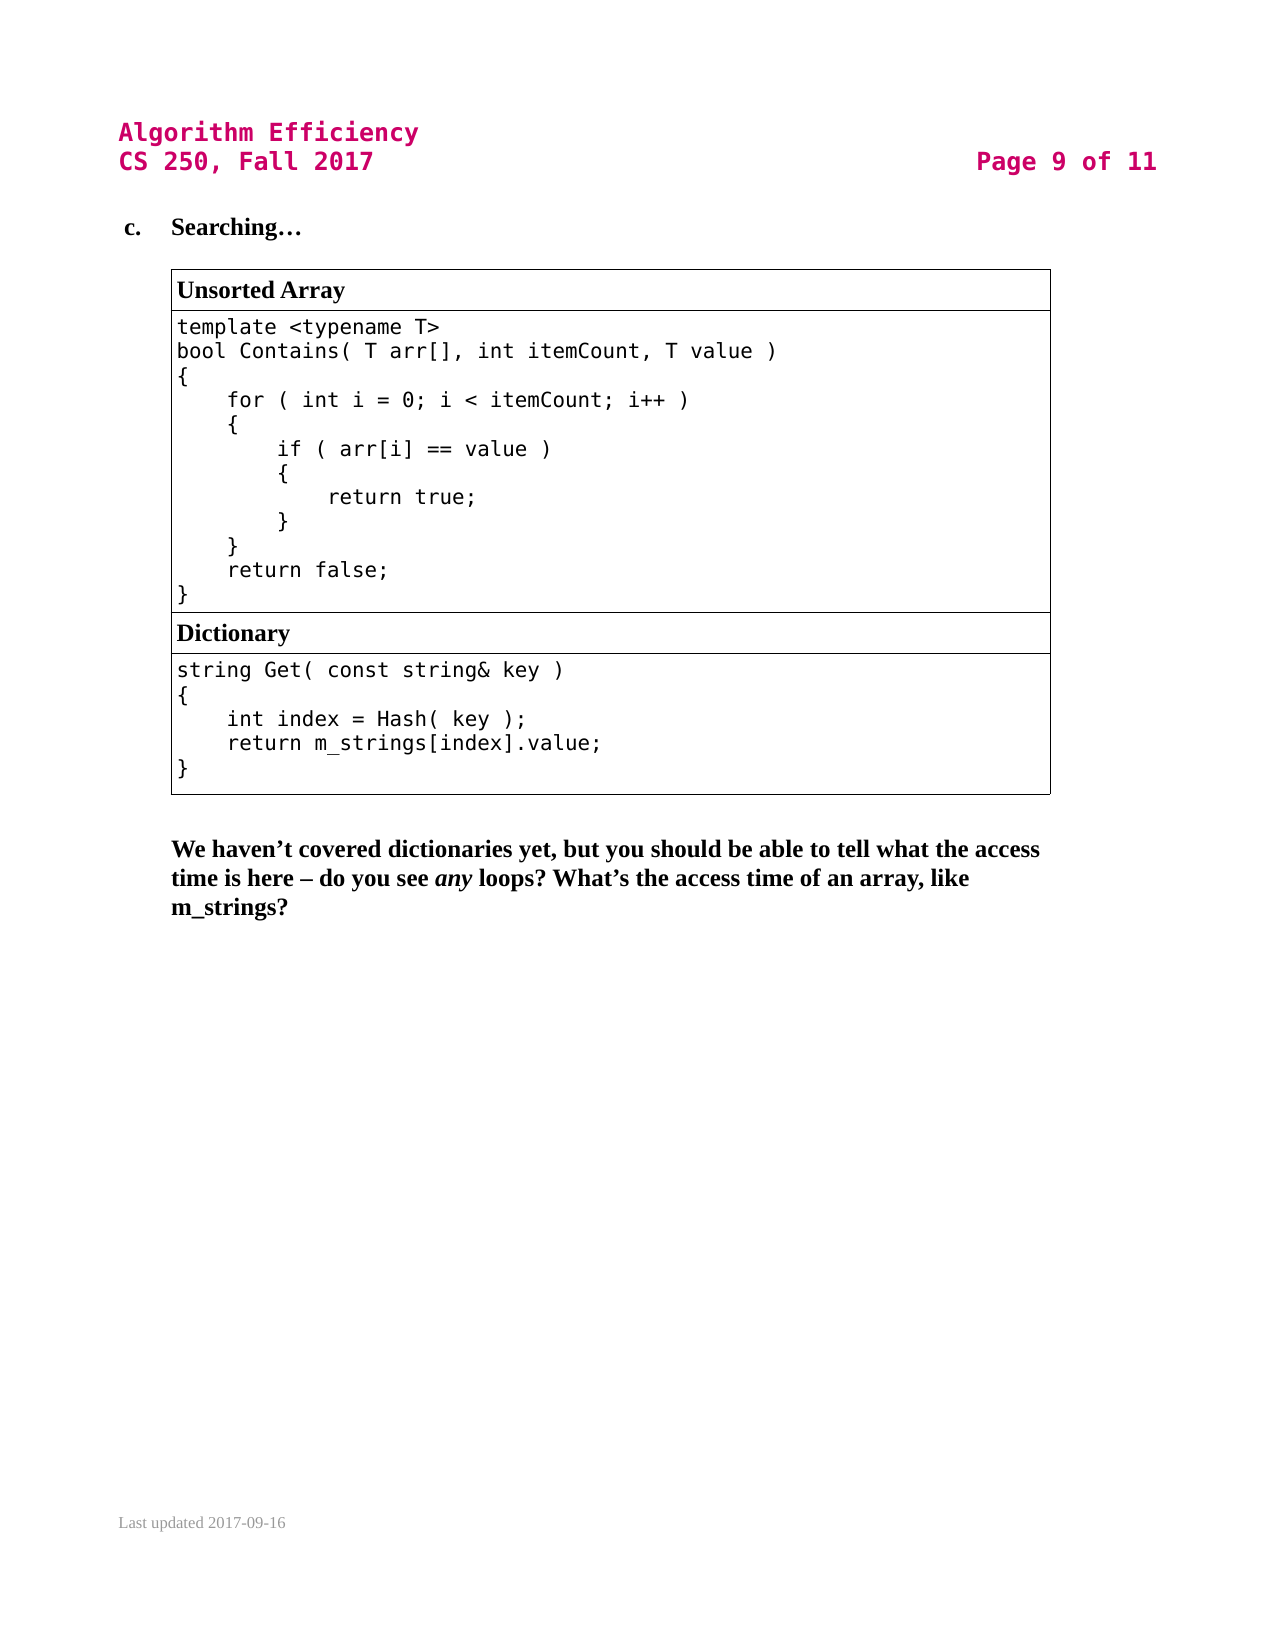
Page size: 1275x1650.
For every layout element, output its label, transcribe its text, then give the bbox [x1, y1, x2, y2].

table_cell [1056, 206, 1157, 800]
table_cell Dictionary [172, 613, 1050, 653]
table_cell c. [118, 206, 165, 800]
table_header Unsorted Array [172, 270, 1050, 309]
table_cell [118, 800, 165, 1473]
table_cell We haven’t covered dictionaries yet, but you should be able to tell what the access time is here – do you see any loops? What’s the access time of an array, like m_strings? [165, 800, 1056, 1473]
table_cell Searching… [165, 206, 1056, 800]
table_cell template <typename T> bool Contains( T arr[], int itemCount, T value ) { for ( int i = 0; i < itemCount; i++ ) { if ( arr[i] == value ) { return true; } } return false; } [172, 311, 1050, 612]
table_cell string Get( const string& key ) { int index = Hash( key ); return m_strings[index].value; } [172, 654, 1050, 794]
table_cell [1056, 800, 1157, 1473]
